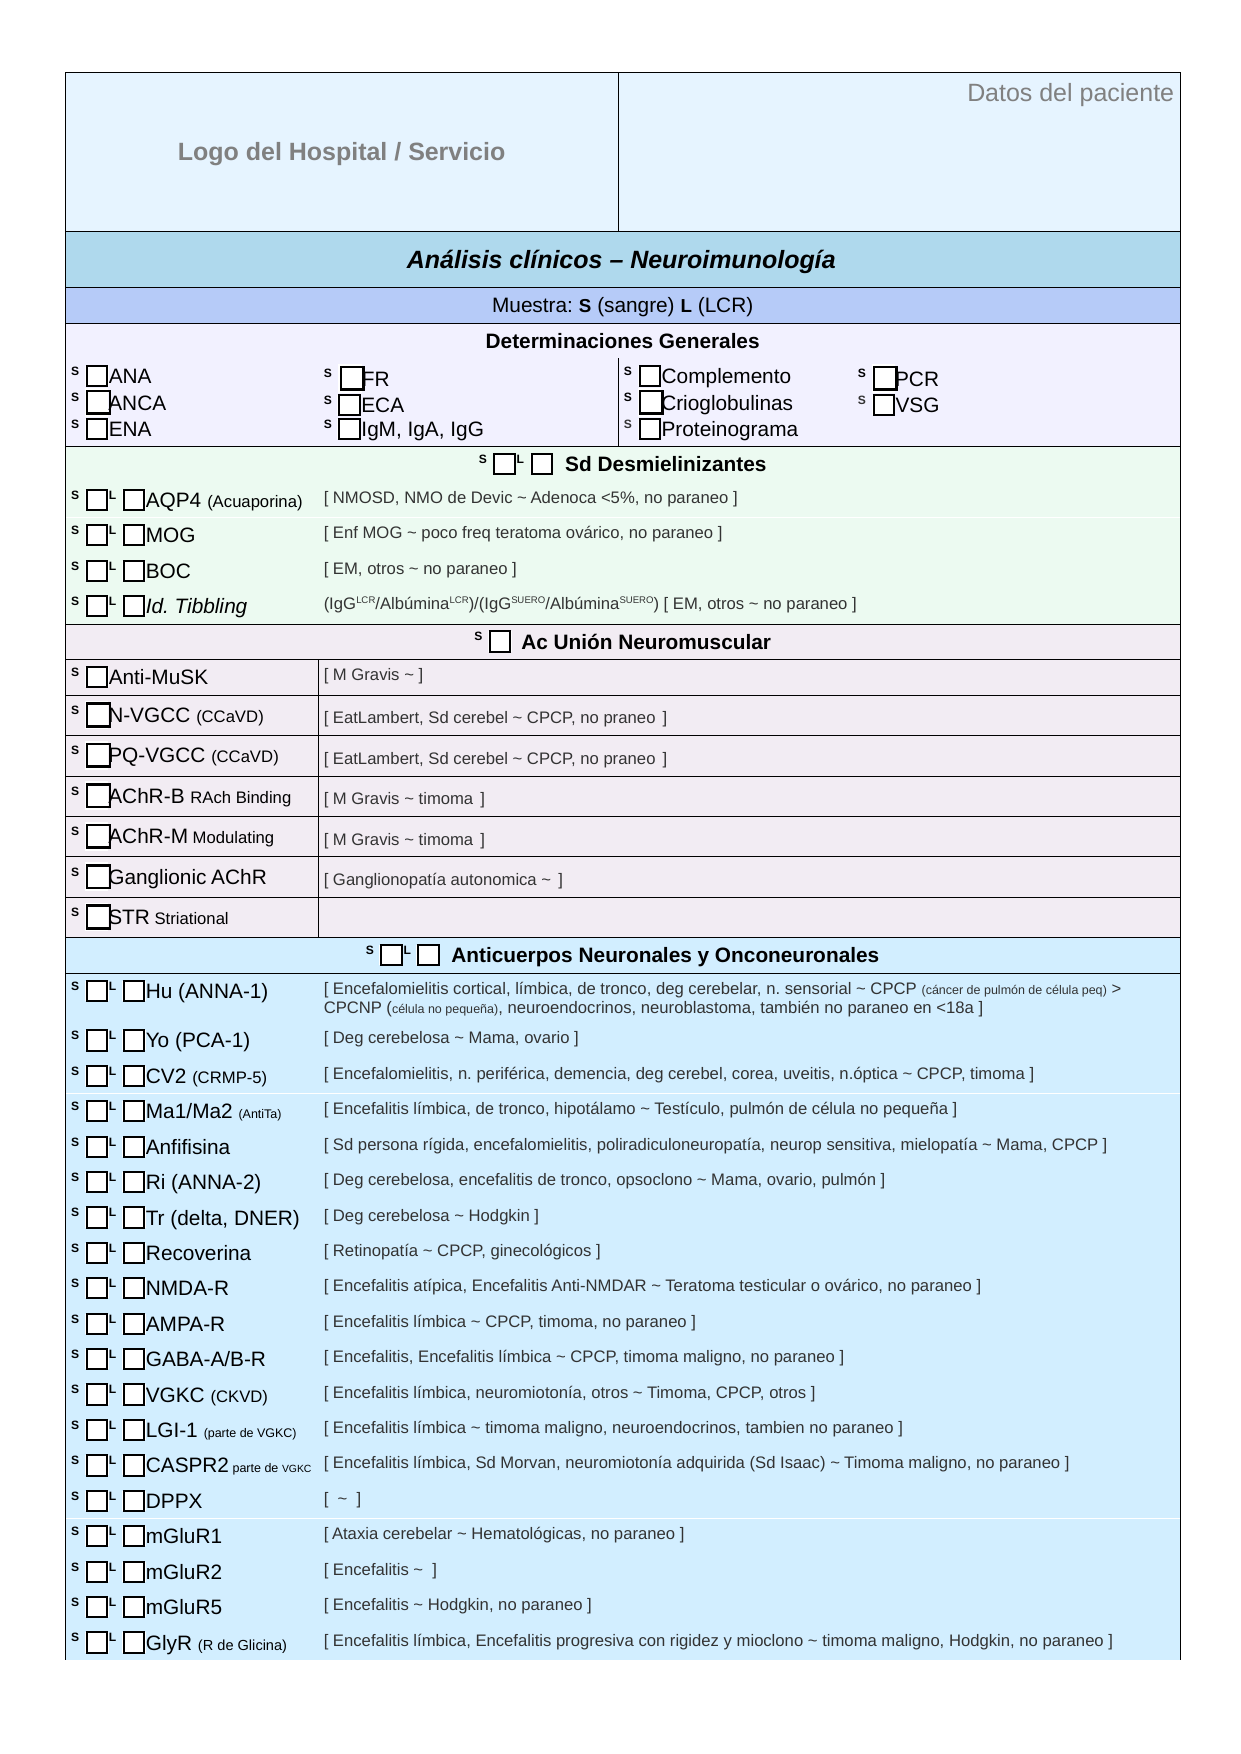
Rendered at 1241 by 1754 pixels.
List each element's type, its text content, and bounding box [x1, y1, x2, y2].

table_cell [ EatLambert, Sd cerebel ~ CPCP, no praneo ] [319, 696, 1180, 735]
table_cell S Ac Unión Neuromuscular [66, 625, 1180, 659]
table_cell [ M Gravis ~ ] [319, 660, 1180, 695]
table_cell [ Encefalomielitis cortical, límbica, de tronco, deg cerebelar, n. sensorial ~ CPCP (cáncer de pulmón de célula peq) > CPCNP (célula no pequeña), neuroendocrinos, neuroblastoma, también no paraneo en <18a ] [318, 974, 1180, 1023]
table_cell [ ~ ] [318, 1483, 1180, 1518]
table_cell [ EatLambert, Sd cerebel ~ CPCP, no praneo ] [319, 736, 1180, 776]
table_cell S L LGI-1 (parte de VGKC) [66, 1412, 318, 1448]
table_cell S L Anticuerpos Neuronales y Onconeuronales [66, 938, 1180, 973]
table_cell S L AQP4 (Acuaporina) [66, 482, 318, 517]
table_cell S FR S ECA S IgM, IgA, IgG [318, 358, 618, 446]
table_cell S L CASPR2 parte de VGKC [66, 1448, 318, 1483]
table_cell [319, 898, 1180, 937]
table_cell (IgGLCR/AlbúminaLCR)/(IgGSUERO/AlbúminaSUERO) [ EM, otros ~ no paraneo ] [318, 588, 1180, 624]
table_cell S ANA S ANCA S ENA [66, 358, 318, 446]
table_cell S L Id. Tibbling [66, 588, 318, 624]
table_cell S L BOC [66, 553, 318, 588]
table_cell Determinaciones Generales [66, 324, 1180, 358]
table_cell [ Deg cerebelosa ~ Mama, ovario ] [318, 1023, 1180, 1058]
table_cell S L Recoverina [66, 1235, 318, 1271]
table_cell [ Ataxia cerebelar ~ Hematológicas, no paraneo ] [318, 1519, 1180, 1554]
table_cell S L GABA-A/B-R [66, 1341, 318, 1377]
table_cell S L Tr (delta, DNER) [66, 1200, 318, 1235]
table_cell [ Encefalitis atípica, Encefalitis Anti-NMDAR ~ Teratoma testicular o ovárico, no paraneo ] [318, 1271, 1180, 1306]
table_cell S Complemento S Crioglobulinas S Proteinograma [619, 358, 852, 446]
table_cell S L mGluR2 [66, 1554, 318, 1589]
table_cell S L VGKC (CKVD) [66, 1377, 318, 1412]
table_cell S L CV2 (CRMP-5) [66, 1058, 318, 1093]
table_cell [ Encefalitis ~ ] [318, 1554, 1180, 1589]
table_cell [ Deg cerebelosa ~ Hodgkin ] [318, 1200, 1180, 1235]
table_cell S L Yo (PCA-1) [66, 1023, 318, 1058]
table_cell S L AMPA-R [66, 1306, 318, 1341]
table_cell S L mGluR5 [66, 1589, 318, 1625]
table_cell [ Encefalitis límbica ~ timoma maligno, neuroendocrinos, tambien no paraneo ] [318, 1412, 1180, 1448]
table_cell S L Sd Desmielinizantes [66, 447, 1180, 482]
table_header Datos del paciente [619, 73, 1180, 231]
table_cell S N-VGCC (CCaVD) [66, 696, 318, 735]
table_cell [ M Gravis ~ timoma ] [319, 817, 1180, 856]
table_cell [ NMOSD, NMO de Devic ~ Adenoca <5%, no paraneo ] [318, 482, 1180, 517]
table_cell S L Anfifisina [66, 1129, 318, 1164]
table_cell S AChR-B RAch Binding [66, 777, 318, 816]
table_cell Análisis clínicos – Neuroimunología [66, 232, 1180, 287]
table_cell [ Encefalitis límbica, neuromiotonía, otros ~ Timoma, CPCP, otros ] [318, 1377, 1180, 1412]
table_cell S AChR-M Modulating [66, 817, 318, 856]
table_cell S L Hu (ANNA-1) [66, 974, 318, 1023]
table_cell S L GlyR (R de Glicina) [66, 1625, 318, 1660]
table_cell [ Encefalitis, Encefalitis límbica ~ CPCP, timoma maligno, no paraneo ] [318, 1341, 1180, 1377]
table_cell Muestra: S (sangre) L (LCR) [66, 288, 1180, 323]
table_cell [ Retinopatía ~ CPCP, ginecológicos ] [318, 1235, 1180, 1271]
table_cell S PQ-VGCC (CCaVD) [66, 736, 318, 776]
table_header Logo del Hospital / Servicio [66, 73, 618, 231]
table_cell S Anti-MuSK [66, 660, 318, 695]
table_cell S L Ma1/Ma2 (AntiTa) [66, 1094, 318, 1129]
table_cell S STR Striational [66, 898, 318, 937]
table_cell [ Encefalitis límbica, Sd Morvan, neuromiotonía adquirida (Sd Isaac) ~ Timoma maligno, no paraneo ] [318, 1448, 1180, 1483]
table_cell S PCR S VSG [852, 358, 1180, 446]
table_cell [ Ganglionopatía autonomica ~ ] [319, 857, 1180, 897]
table_cell [ Encefalomielitis, n. periférica, demencia, deg cerebel, corea, uveitis, n.óptica ~ CPCP, timoma ] [318, 1058, 1180, 1093]
table_cell [ Encefalitis ~ Hodgkin, no paraneo ] [318, 1589, 1180, 1625]
table_cell S L DPPX [66, 1483, 318, 1518]
table_cell [ Encefalitis límbica, Encefalitis progresiva con rigidez y mioclono ~ timoma maligno, Hodgkin, no paraneo ] [318, 1625, 1180, 1660]
table_cell [ Enf MOG ~ poco freq teratoma ovárico, no paraneo ] [318, 518, 1180, 553]
table_cell [ Sd persona rígida, encefalomielitis, poliradiculoneuropatía, neurop sensitiva, mielopatía ~ Mama, CPCP ] [318, 1129, 1180, 1164]
table_cell S L mGluR1 [66, 1519, 318, 1554]
table_cell S Ganglionic AChR [66, 857, 318, 897]
table_cell S L NMDA-R [66, 1271, 318, 1306]
table_cell [ Encefalitis límbica, de tronco, hipotálamo ~ Testículo, pulmón de célula no pequeña ] [318, 1094, 1180, 1129]
table_cell [ M Gravis ~ timoma ] [319, 777, 1180, 816]
table_cell [ EM, otros ~ no paraneo ] [318, 553, 1180, 588]
table_cell S L MOG [66, 518, 318, 553]
table_cell [ Deg cerebelosa, encefalitis de tronco, opsoclono ~ Mama, ovario, pulmón ] [318, 1164, 1180, 1200]
table_cell S L Ri (ANNA-2) [66, 1164, 318, 1200]
table_cell [ Encefalitis límbica ~ CPCP, timoma, no paraneo ] [318, 1306, 1180, 1341]
